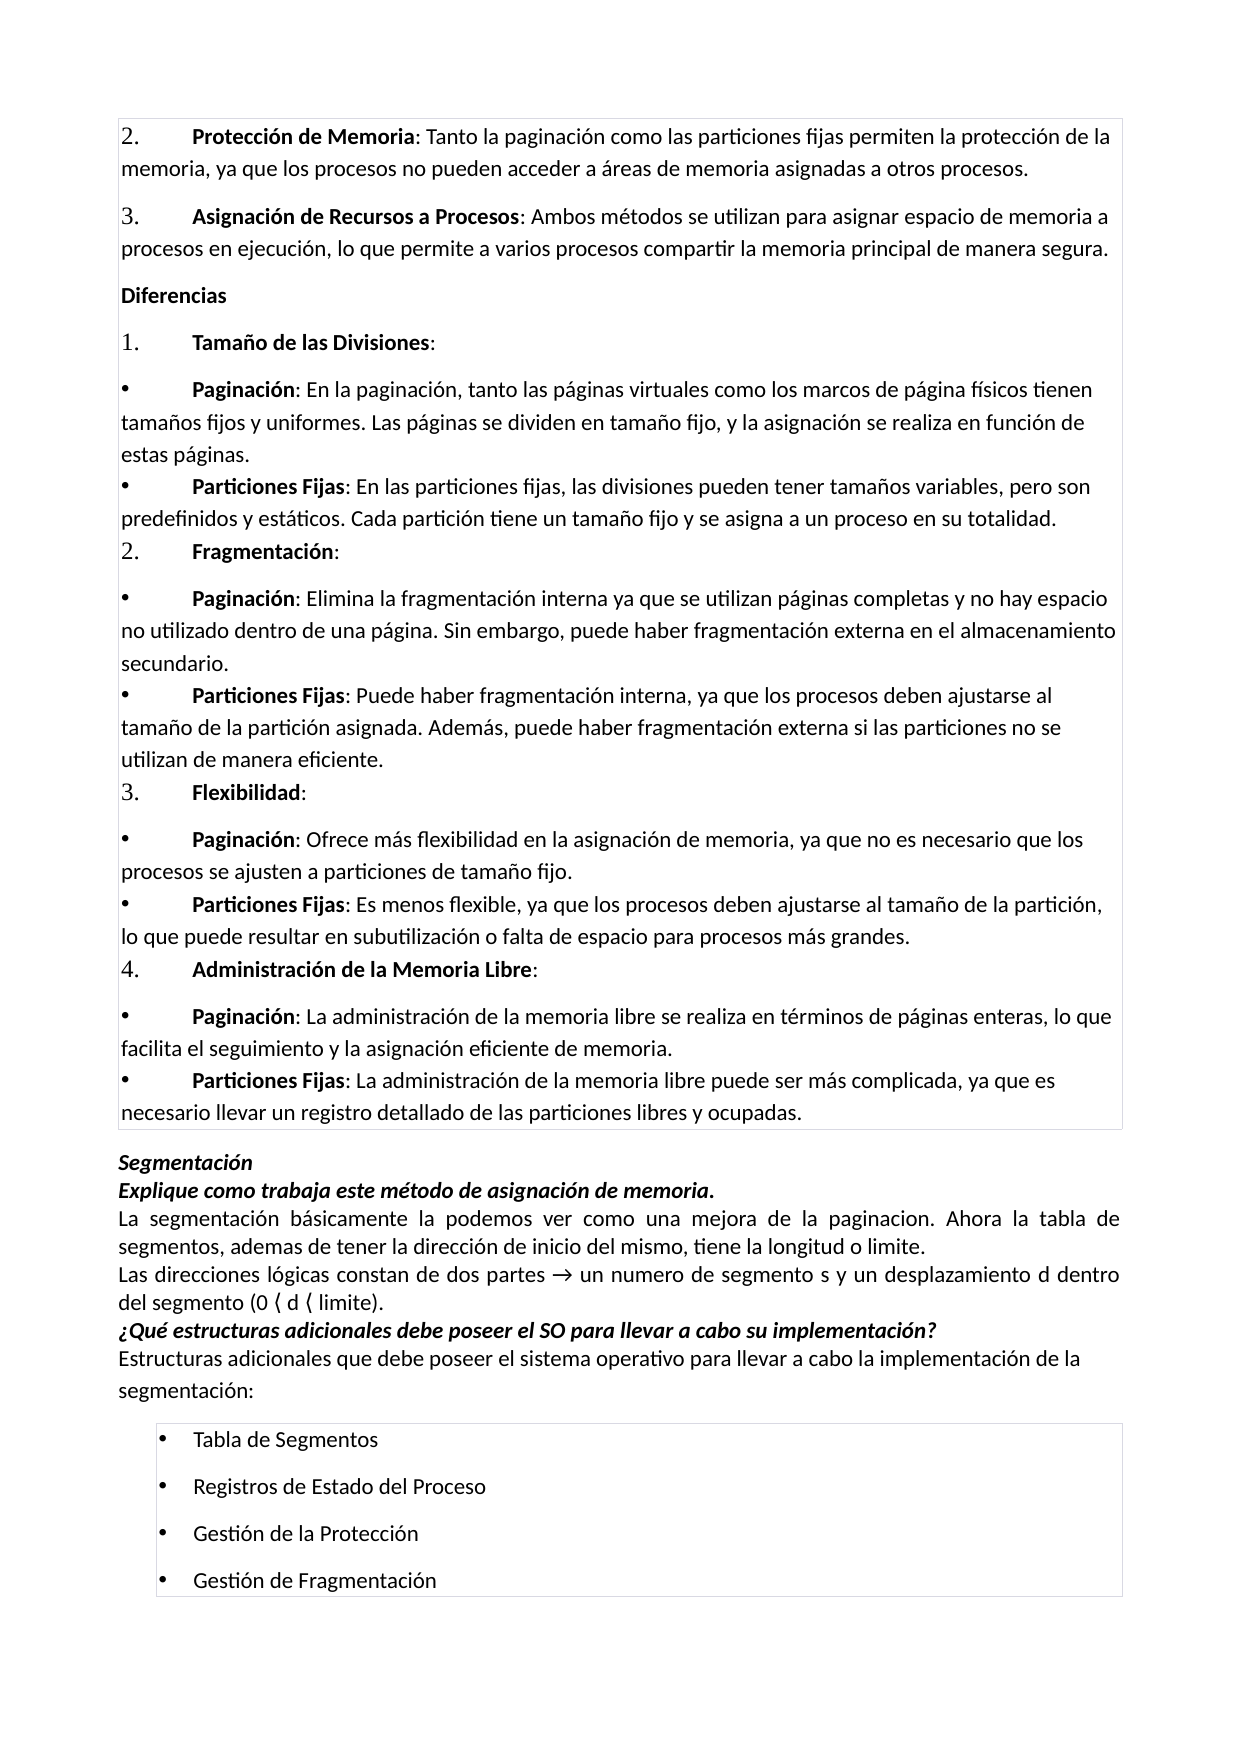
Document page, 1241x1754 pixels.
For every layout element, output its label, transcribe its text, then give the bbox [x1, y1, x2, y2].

list Particiones Fijas: En las particiones fijas, las divisiones pueden tener tamaños variables, pero son predefinidos y estáticos. Cada partición tiene un tamaño fijo y se asigna a un proceso en su totalidad. [119, 469, 1122, 532]
list Flexibilidad: [119, 775, 1122, 806]
list Paginación: Elimina la fragmentación interna ya que se utilizan páginas completas y no hay espacio no utilizado dentro de una página. Sin embargo, puede haber fragmentación externa en el almacenamiento secundario. [119, 582, 1122, 677]
list Registros de Estado del Proceso [157, 1470, 1122, 1500]
list Administración de la Memoria Libre: [119, 951, 1122, 983]
list Gestión de Fragmentación [157, 1563, 1122, 1596]
text La segmentación básicamente la podemos ver como una mejora de la paginacion. Ahora la tabla de segmentos, ademas de tener la dirección de inicio del mismo, tiene la longitud o limite. [118, 1204, 1122, 1260]
list Particiones Fijas: Es menos flexible, ya que los procesos deben ajustarse al tamaño de la partición, lo que puede resultar en subutilización o falta de espacio para procesos más grandes. [119, 887, 1122, 950]
list Particiones Fijas: La administración de la memoria libre puede ser más complicada, ya que es necesario llevar un registro detallado de las particiones libres y ocupadas. [119, 1064, 1122, 1129]
list Fragmentación: [119, 534, 1122, 565]
text Segmentación [118, 1148, 1122, 1176]
list Particiones Fijas: Puede haber fragmentación interna, ya que los procesos deben ajustarse al tamaño de la partición asignada. Además, puede haber fragmentación externa si las particiones no se utilizan de manera eficiente. [119, 678, 1122, 773]
text Las direcciones lógicas constan de dos partes → un numero de segmento s y un desplazamiento d dentro del segmento (0 ⟨ d ⟨ limite). [118, 1260, 1122, 1316]
list Tamaño de las Divisiones: [119, 325, 1122, 357]
list Paginación: La administración de la memoria libre se realiza en términos de páginas enteras, lo que facilita el seguimiento y la asignación eficiente de memoria. [119, 999, 1122, 1062]
list Paginación: Ofrece más flexibilidad en la asignación de memoria, ya que no es necesario que los procesos se ajusten a particiones de tamaño fijo. [119, 823, 1122, 886]
text Diferencias [119, 278, 1122, 309]
list Tabla de Segmentos [157, 1424, 1122, 1454]
text Explique como trabaja este método de asignación de memoria. [118, 1176, 1122, 1204]
list Gestión de la Protección [157, 1517, 1122, 1547]
text ¿Qué estructuras adicionales debe poseer el SO para llevar a cabo su implementación? [118, 1316, 1122, 1344]
list Protección de Memoria: Tanto la paginación como las particiones fijas permiten la protección de la memoria, ya que los procesos no pueden acceder a áreas de memoria asignadas a otros procesos. [119, 119, 1122, 182]
text Estructuras adicionales que debe poseer el sistema operativo para llevar a cabo la implementación de la segmentación: [118, 1344, 1122, 1404]
list Paginación: En la paginación, tanto las páginas virtuales como los marcos de página físicos tienen tamaños fijos y uniformes. Las páginas se dividen en tamaño fijo, y la asignación se realiza en función de estas páginas. [119, 373, 1122, 468]
list Asignación de Recursos a Procesos: Ambos métodos se utilizan para asignar espacio de memoria a procesos en ejecución, lo que permite a varios procesos compartir la memoria principal de manera segura. [119, 198, 1122, 262]
